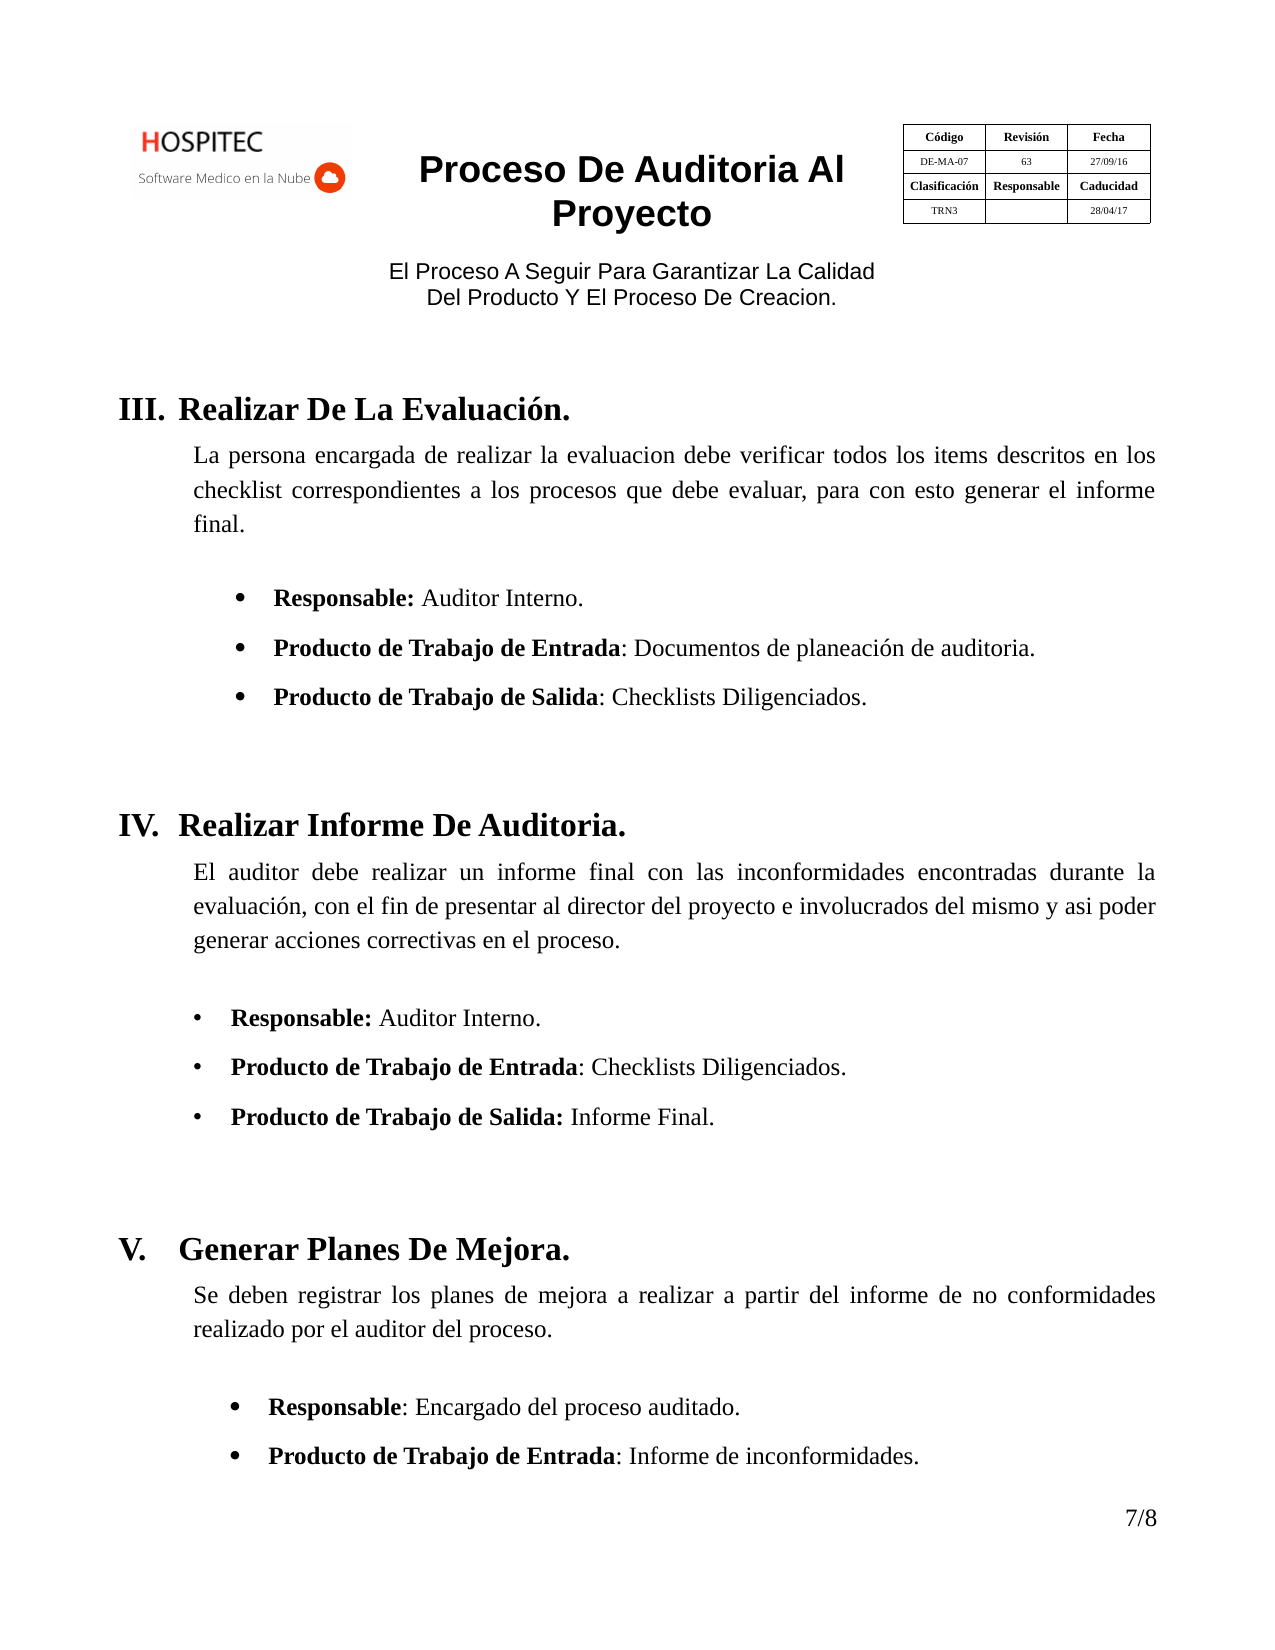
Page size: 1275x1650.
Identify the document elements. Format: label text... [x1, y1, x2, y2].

list El auditor debe realizar un informe final con las inconformidades encontradas durante la evaluación, con el fin de presentar al director del proyecto e involucrados del mismo y asi poder generar acciones correctivas en el proceso. [156, 857, 1157, 954]
subtitle Realizar de la evaluación. [118, 389, 1157, 428]
list Producto de Trabajo de Entrada: Documentos de planeación de auditoria. [236, 633, 1157, 661]
list Producto de Trabajo de Entrada: Informe de inconformidades. [231, 1441, 1157, 1470]
list La persona encargada de realizar la evaluacion debe verificar todos los items descritos en los checklist correspondientes a los procesos que debe evaluar, para con esto generar el informe final. [156, 440, 1157, 538]
list Responsable: Auditor Interno. [193, 1003, 1157, 1032]
list Producto de Trabajo de Salida: Informe Final. [193, 1102, 1157, 1130]
list Se deben registrar los planes de mejora a realizar a partir del informe de no conformidades realizado por el auditor del proceso. [156, 1280, 1157, 1343]
list Responsable: Auditor Interno. [236, 583, 1157, 612]
subtitle Realizar informe de auditoria. [118, 806, 1157, 844]
subtitle Generar planes de mejora. [118, 1229, 1157, 1268]
list Responsable: Encargado del proceso auditado. [231, 1392, 1157, 1421]
picture [131, 123, 353, 198]
list Producto de Trabajo de Salida: Checklists Diligenciados. [236, 682, 1157, 710]
list Producto de Trabajo de Entrada: Checklists Diligenciados. [193, 1052, 1157, 1081]
